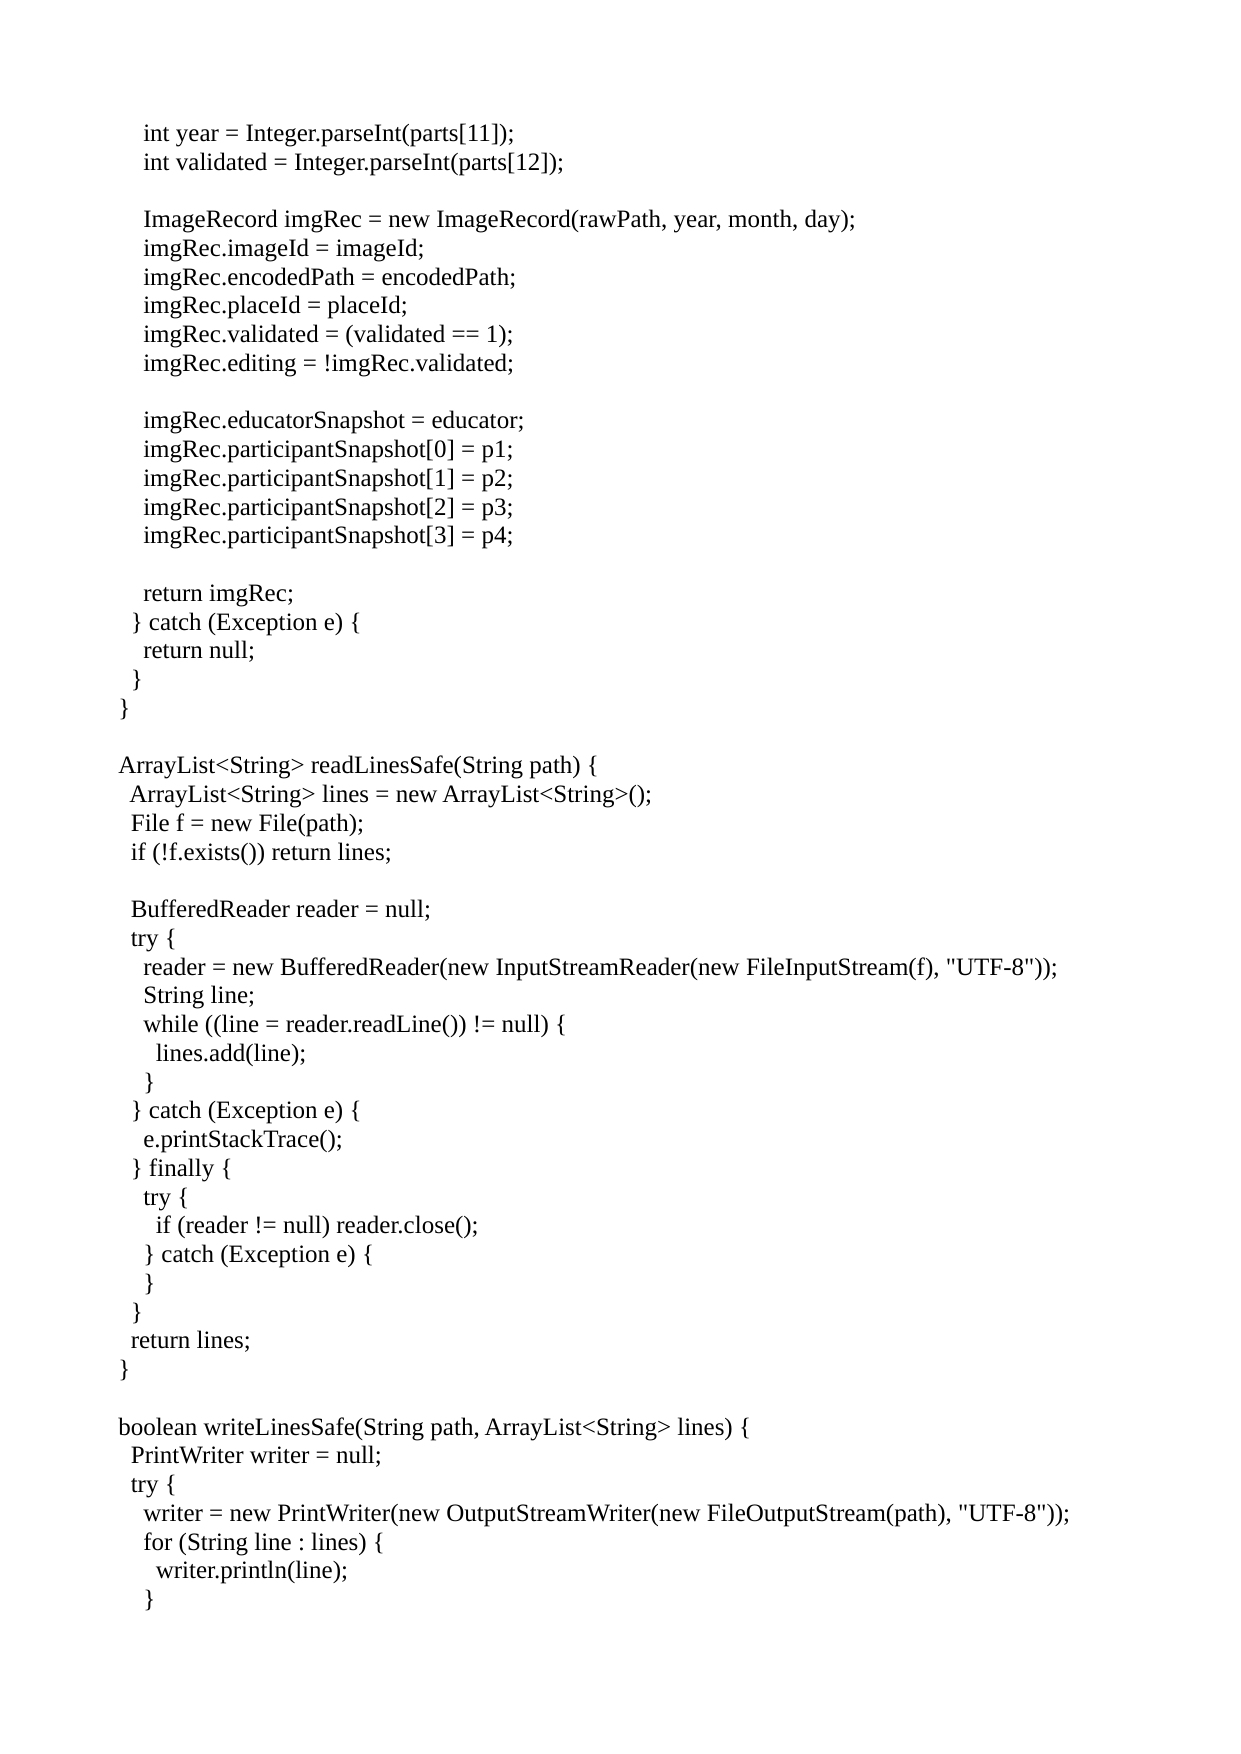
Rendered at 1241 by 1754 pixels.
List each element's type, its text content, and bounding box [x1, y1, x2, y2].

text } [118, 1354, 1122, 1383]
text } catch (Exception e) { [118, 1239, 1122, 1268]
text imgRec.validated = (validated == 1); [118, 319, 1122, 348]
text imgRec.educatorSnapshot = educator; [118, 406, 1122, 434]
text try { [118, 1182, 1122, 1211]
text int year = Integer.parseInt(parts[11]); [118, 118, 1122, 147]
text File f = new File(path); [118, 808, 1122, 837]
text lines.add(line); [118, 1038, 1122, 1067]
text return null; [118, 636, 1122, 664]
text } [118, 664, 1122, 693]
text imgRec.participantSnapshot[0] = p1; [118, 434, 1122, 463]
text int validated = Integer.parseInt(parts[12]); [118, 147, 1122, 176]
text e.printStackTrace(); [118, 1124, 1122, 1153]
text ImageRecord imgRec = new ImageRecord(rawPath, year, month, day); [118, 204, 1122, 233]
text imgRec.participantSnapshot[1] = p2; [118, 463, 1122, 492]
text } [118, 1297, 1122, 1326]
text } [118, 1268, 1122, 1297]
text } catch (Exception e) { [118, 607, 1122, 636]
text if (reader != null) reader.close(); [118, 1211, 1122, 1239]
text } catch (Exception e) { [118, 1096, 1122, 1124]
text imgRec.placeId = placeId; [118, 291, 1122, 319]
text imgRec.participantSnapshot[3] = p4; [118, 521, 1122, 549]
text reader = new BufferedReader(new InputStreamReader(new FileInputStream(f), "UTF-8")); [118, 952, 1122, 981]
text imgRec.imageId = imageId; [118, 233, 1122, 262]
text } [118, 693, 1122, 722]
text } finally { [118, 1153, 1122, 1182]
text if (!f.exists()) return lines; [118, 837, 1122, 866]
text writer = new PrintWriter(new OutputStreamWriter(new FileOutputStream(path), "UTF-8")); [118, 1498, 1122, 1527]
text imgRec.editing = !imgRec.validated; [118, 348, 1122, 377]
text BufferedReader reader = null; [118, 894, 1122, 923]
text PrintWriter writer = null; [118, 1441, 1122, 1469]
text try { [118, 1469, 1122, 1498]
text imgRec.encodedPath = encodedPath; [118, 262, 1122, 291]
text for (String line : lines) { [118, 1527, 1122, 1556]
text } [118, 1584, 1122, 1613]
text try { [118, 923, 1122, 952]
text boolean writeLinesSafe(String path, ArrayList<String> lines) { [118, 1412, 1122, 1441]
text return lines; [118, 1326, 1122, 1354]
text } [118, 1067, 1122, 1096]
text String line; [118, 981, 1122, 1009]
text writer.println(line); [118, 1556, 1122, 1584]
text imgRec.participantSnapshot[2] = p3; [118, 492, 1122, 521]
text while ((line = reader.readLine()) != null) { [118, 1009, 1122, 1038]
text return imgRec; [118, 578, 1122, 607]
text ArrayList<String> readLinesSafe(String path) { [118, 751, 1122, 779]
text ArrayList<String> lines = new ArrayList<String>(); [118, 779, 1122, 808]
